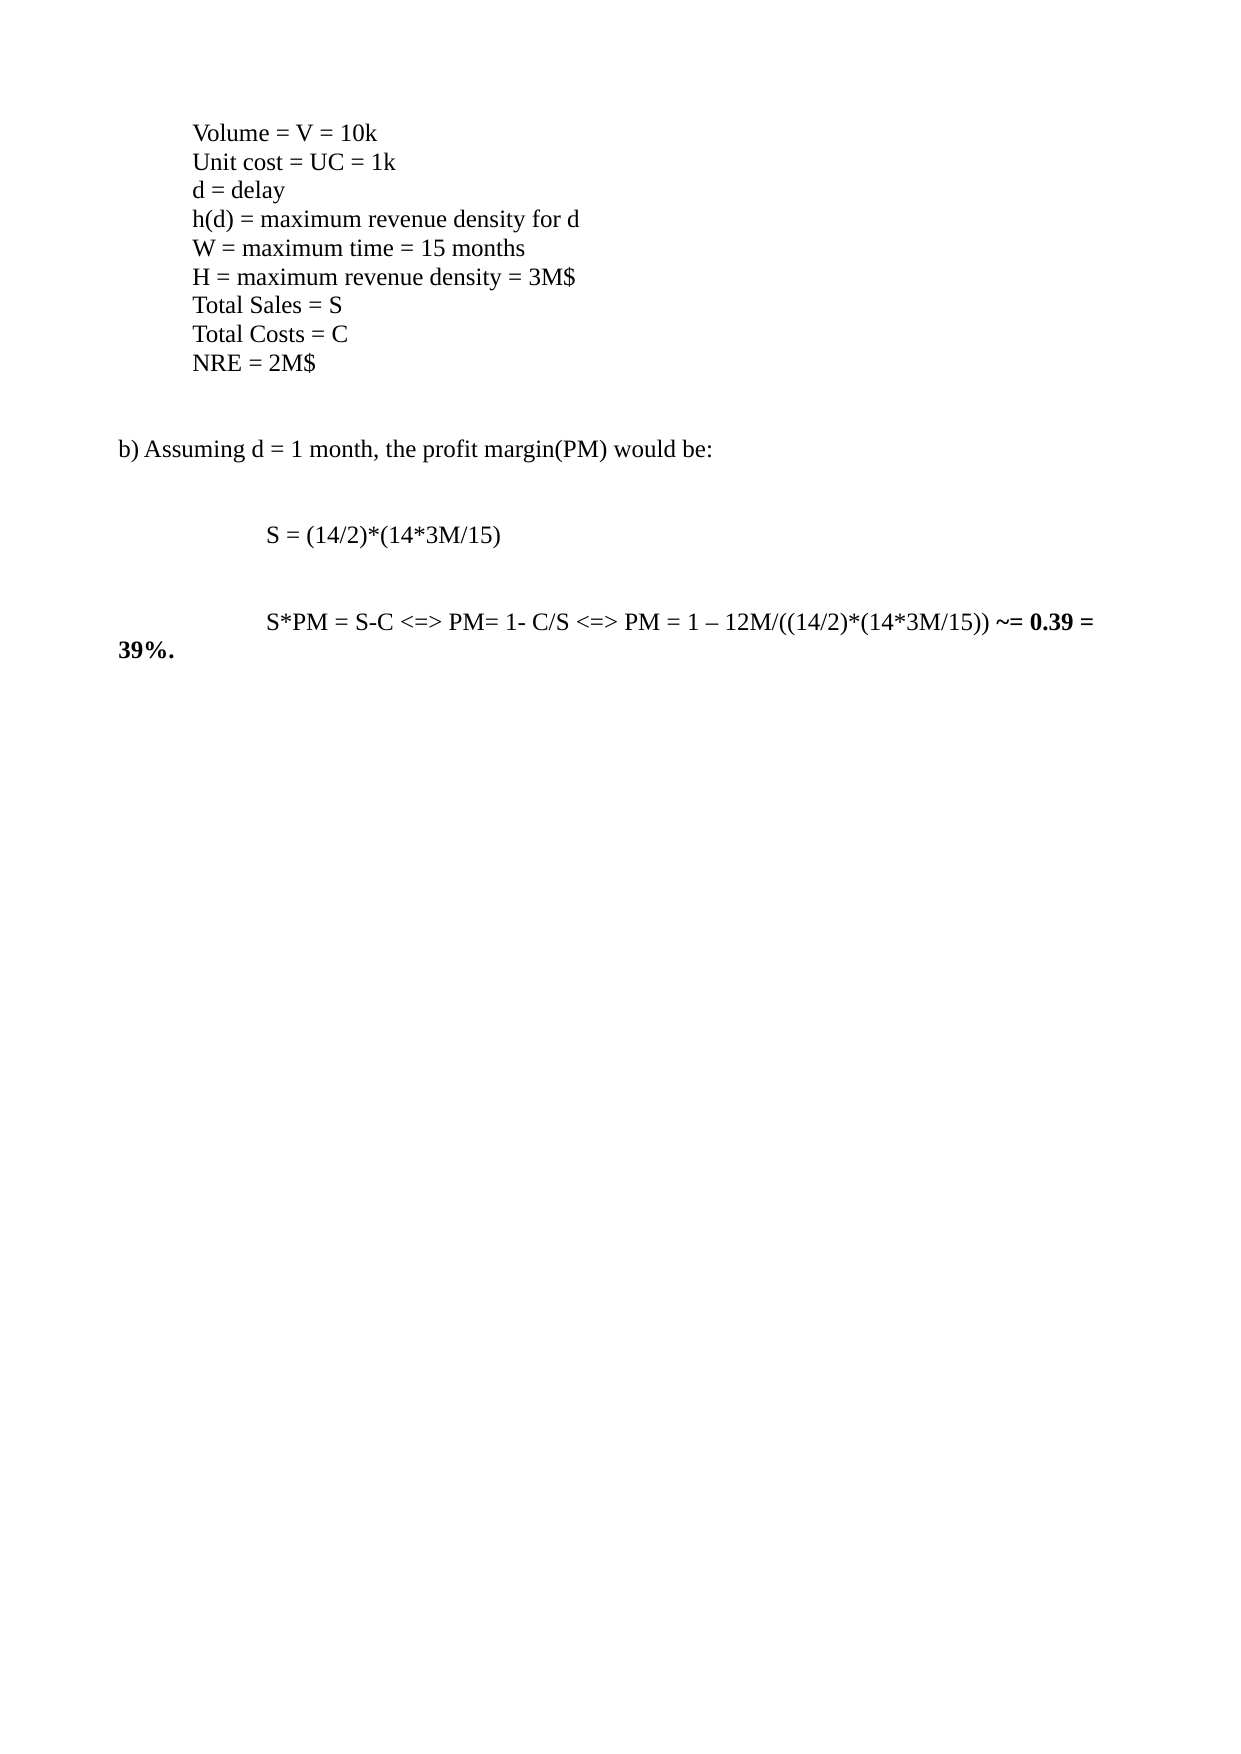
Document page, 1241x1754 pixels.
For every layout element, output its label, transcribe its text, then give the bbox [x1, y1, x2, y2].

text Total Sales = S [118, 291, 1122, 319]
text H = maximum revenue density = 3M$ [118, 262, 1122, 291]
text NRE = 2M$ [118, 348, 1122, 377]
text Volume = V = 10k Unit cost = UC = 1k [118, 118, 1122, 176]
text b) Assuming d = 1 month, the profit margin(PM) would be: [118, 434, 1122, 463]
text S*PM = S-C <=> PM= 1- C/S <=> PM = 1 – 12M/((14/2)*(14*3M/15)) ~= 0.39 = 39%. [118, 607, 1122, 664]
text d = delay [118, 176, 1122, 204]
text h(d) = maximum revenue density for d [118, 204, 1122, 233]
text W = maximum time = 15 months [118, 233, 1122, 262]
text S = (14/2)*(14*3M/15) [118, 521, 1122, 549]
text Total Costs = C [118, 319, 1122, 348]
